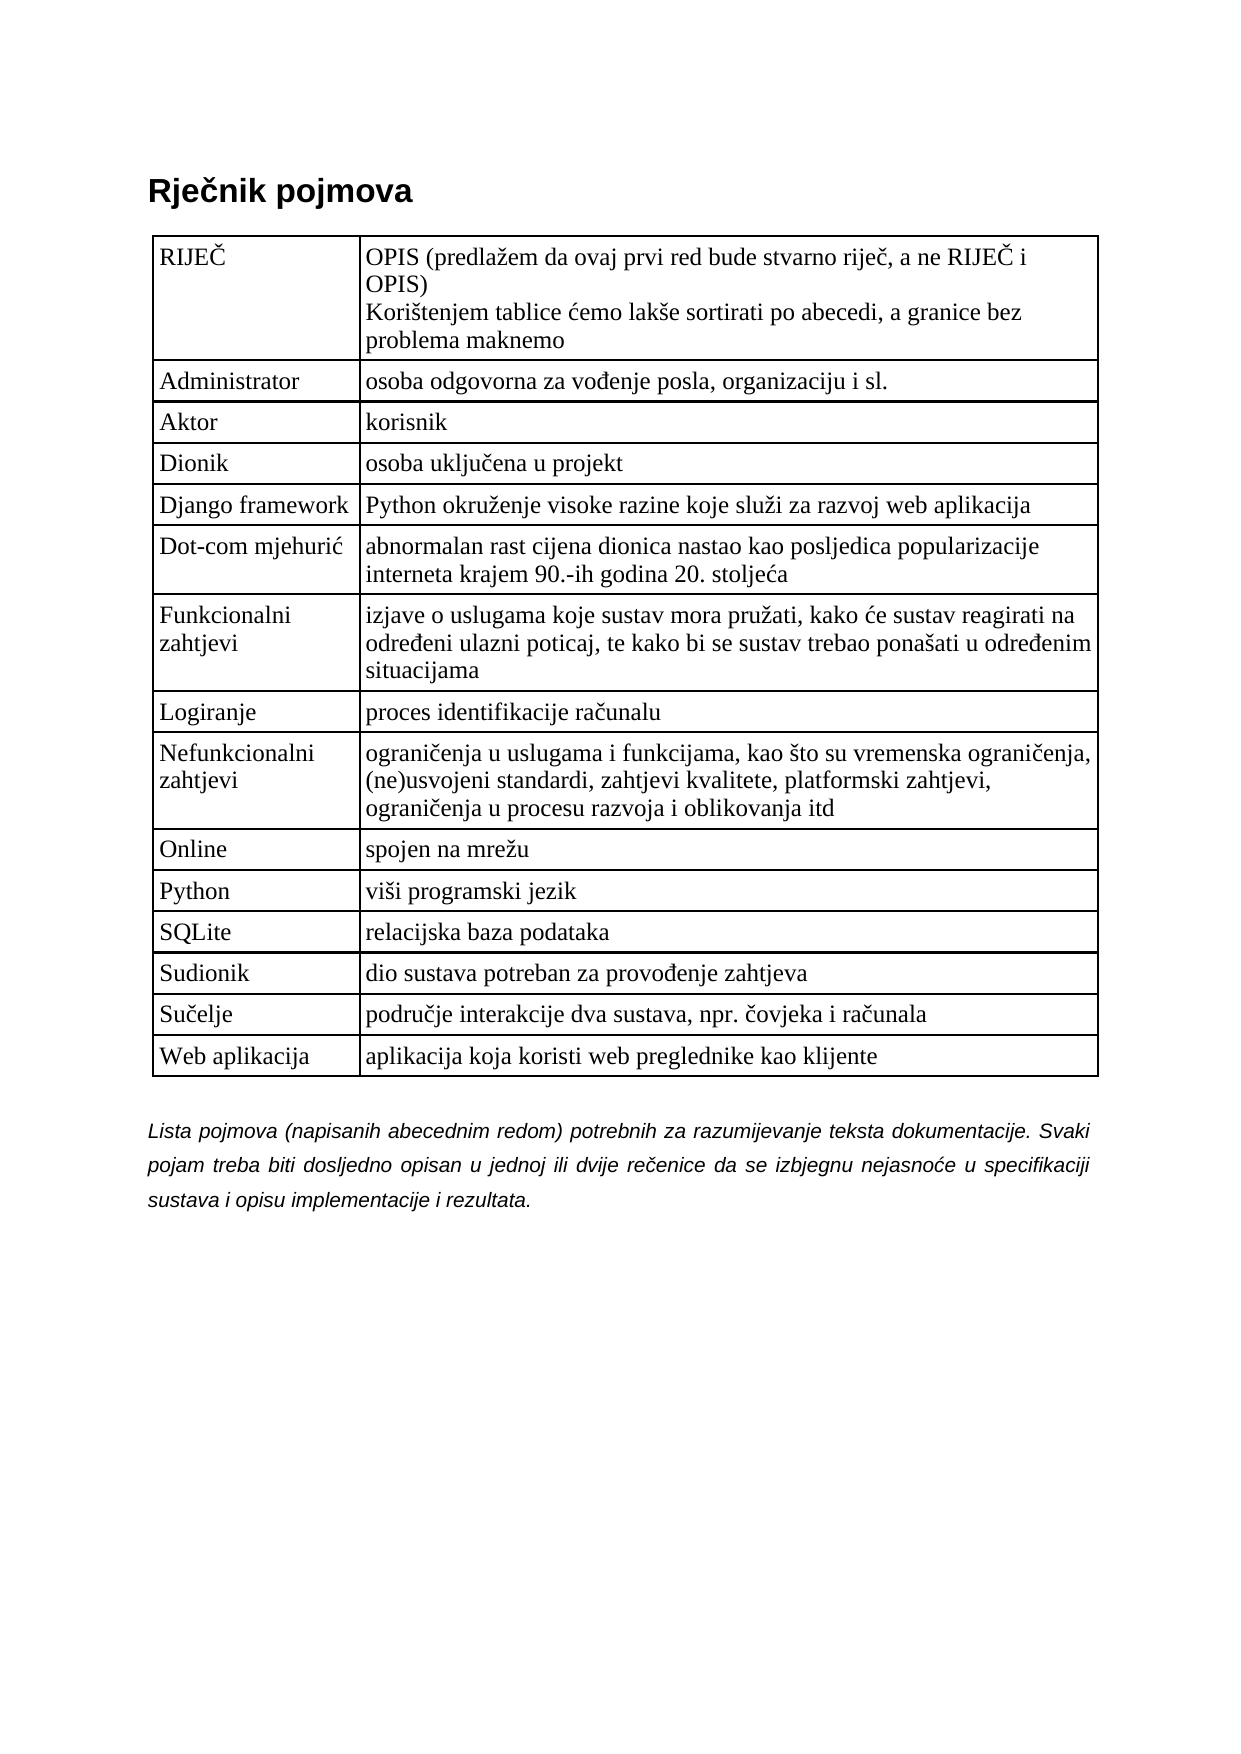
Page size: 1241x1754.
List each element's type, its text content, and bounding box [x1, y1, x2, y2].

table_cell Web aplikacija [154, 1036, 359, 1075]
table_cell Dot-com mjehurić [154, 526, 359, 593]
table_cell osoba uključena u projekt [361, 444, 1097, 483]
table_cell Aktor [154, 403, 359, 442]
table_cell Django framework [154, 485, 359, 524]
text Lista pojmova (napisanih abecednim redom) potrebnih za razumijevanje teksta dokumentacije. Svaki pojam treba biti dosljedno opisan u jednoj ili dvije rečenice da se izbjegnu nejasnoće u specifikaciji sustava i opisu implementacije i rezultata. [148, 1119, 1093, 1212]
table_cell Python okruženje visoke razine koje služi za razvoj web aplikacija [361, 485, 1097, 524]
table_cell spojen na mrežu [361, 830, 1097, 869]
table_header OPIS (predlažem da ovaj prvi red bude stvarno riječ, a ne RIJEČ i OPIS) Korištenjem tablice ćemo lakše sortirati po abecedi, a granice bez problema maknemo [361, 237, 1097, 359]
table_cell abnormalan rast cijena dionica nastao kao posljedica popularizacije interneta krajem 90.-ih godina 20. stoljeća [361, 526, 1097, 593]
table_cell relacijska baza podataka [361, 912, 1097, 951]
table_cell Online [154, 830, 359, 869]
table_cell viši programski jezik [361, 871, 1097, 910]
table_cell Python [154, 871, 359, 910]
table_cell izjave o uslugama koje sustav mora pružati, kako će sustav reagirati na određeni ulazni poticaj, te kako bi se sustav trebao ponašati u određenim situacijama [361, 595, 1097, 690]
table_cell Nefunkcionalni zahtjevi [154, 733, 359, 828]
table_cell Logiranje [154, 692, 359, 731]
table_cell osoba odgovorna za vođenje posla, organizaciju i sl. [361, 361, 1097, 400]
table_header RIJEČ [154, 237, 359, 359]
table_cell Dionik [154, 444, 359, 483]
table_cell proces identifikacije računalu [361, 692, 1097, 731]
subtitle Rječnik pojmova [148, 173, 1093, 210]
table_cell dio sustava potreban za provođenje zahtjeva [361, 954, 1097, 993]
table_cell aplikacija koja koristi web preglednike kao klijente [361, 1036, 1097, 1075]
table_cell korisnik [361, 403, 1097, 442]
table_cell Administrator [154, 361, 359, 400]
table_cell ograničenja u uslugama i funkcijama, kao što su vremenska ograničenja, (ne)usvojeni standardi, zahtjevi kvalitete, platformski zahtjevi, ograničenja u procesu razvoja i oblikovanja itd [361, 733, 1097, 828]
table_cell Sudionik [154, 954, 359, 993]
table_cell područje interakcije dva sustava, npr. čovjeka i računala [361, 995, 1097, 1034]
table_cell SQLite [154, 912, 359, 951]
table_cell Funkcionalni zahtjevi [154, 595, 359, 690]
table_cell Sučelje [154, 995, 359, 1034]
